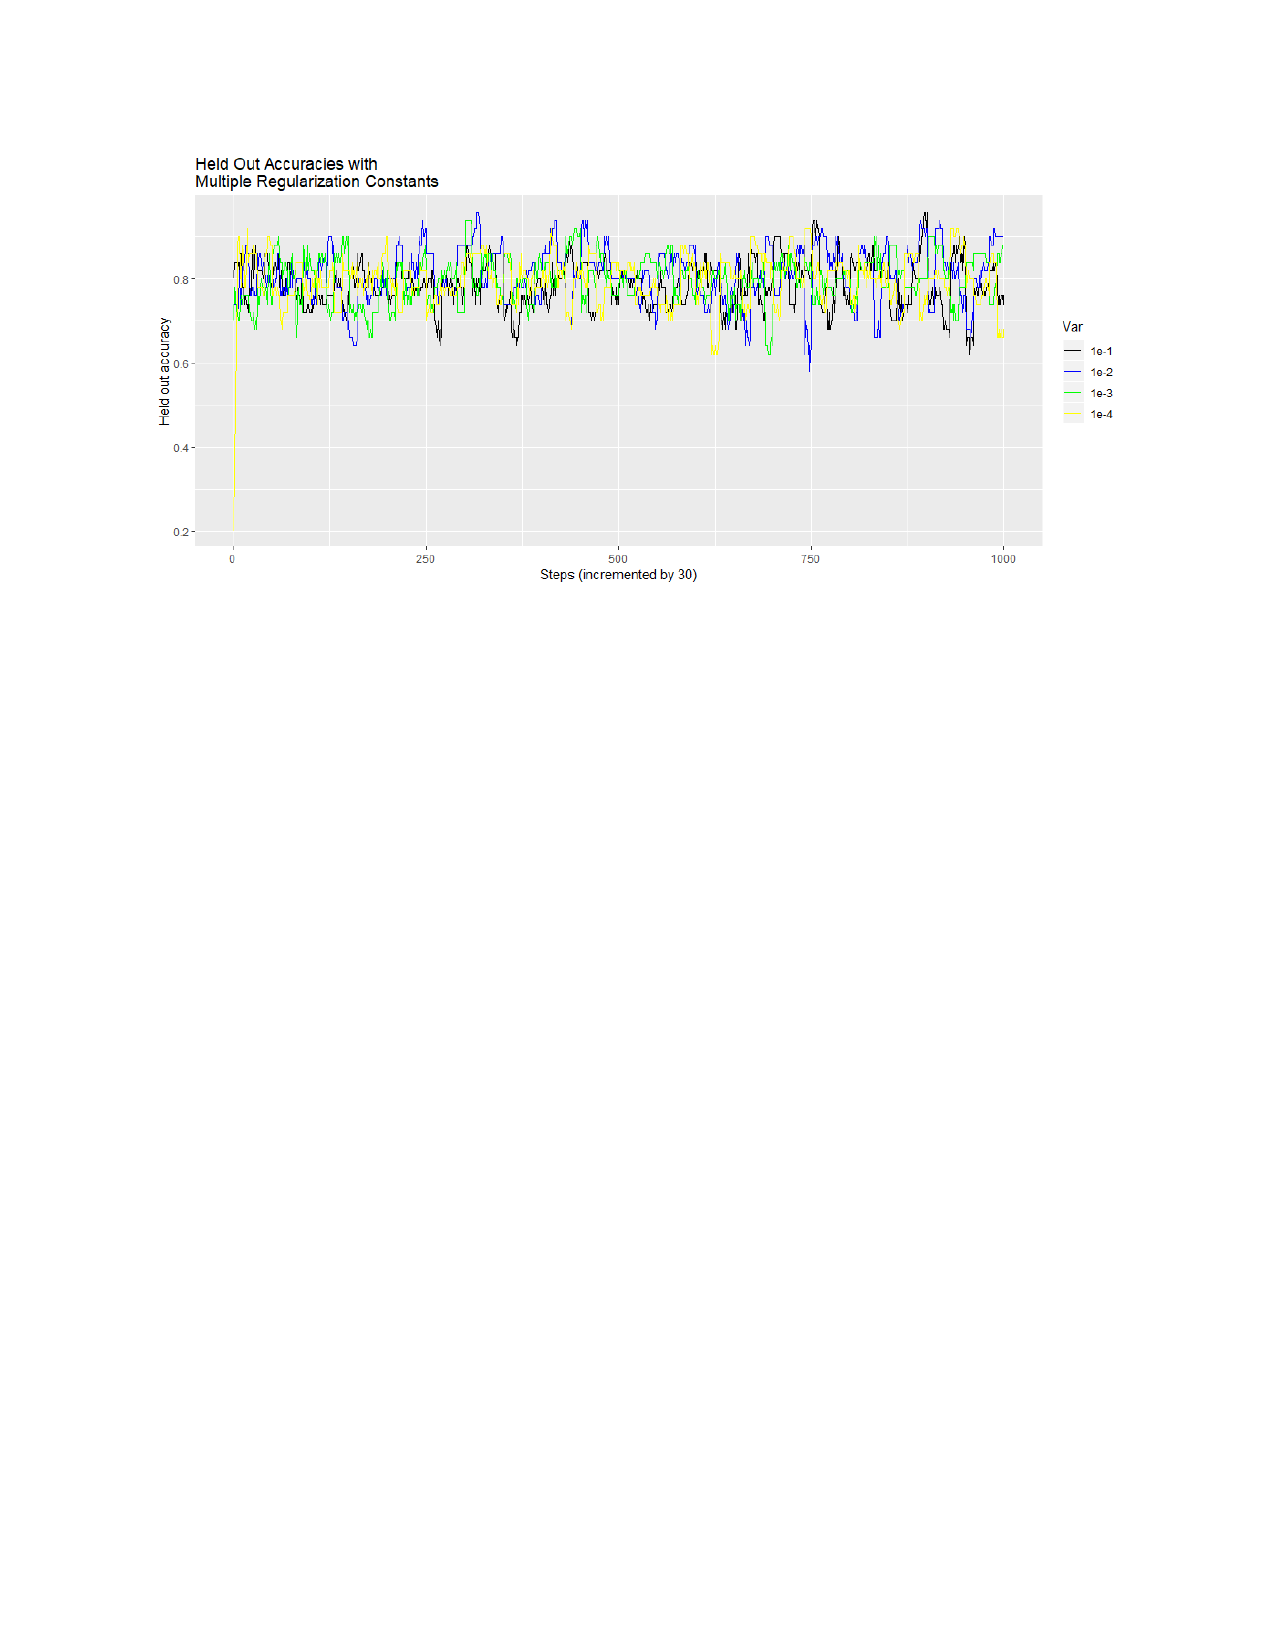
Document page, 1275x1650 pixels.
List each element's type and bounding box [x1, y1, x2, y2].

picture [150, 150, 1125, 588]
